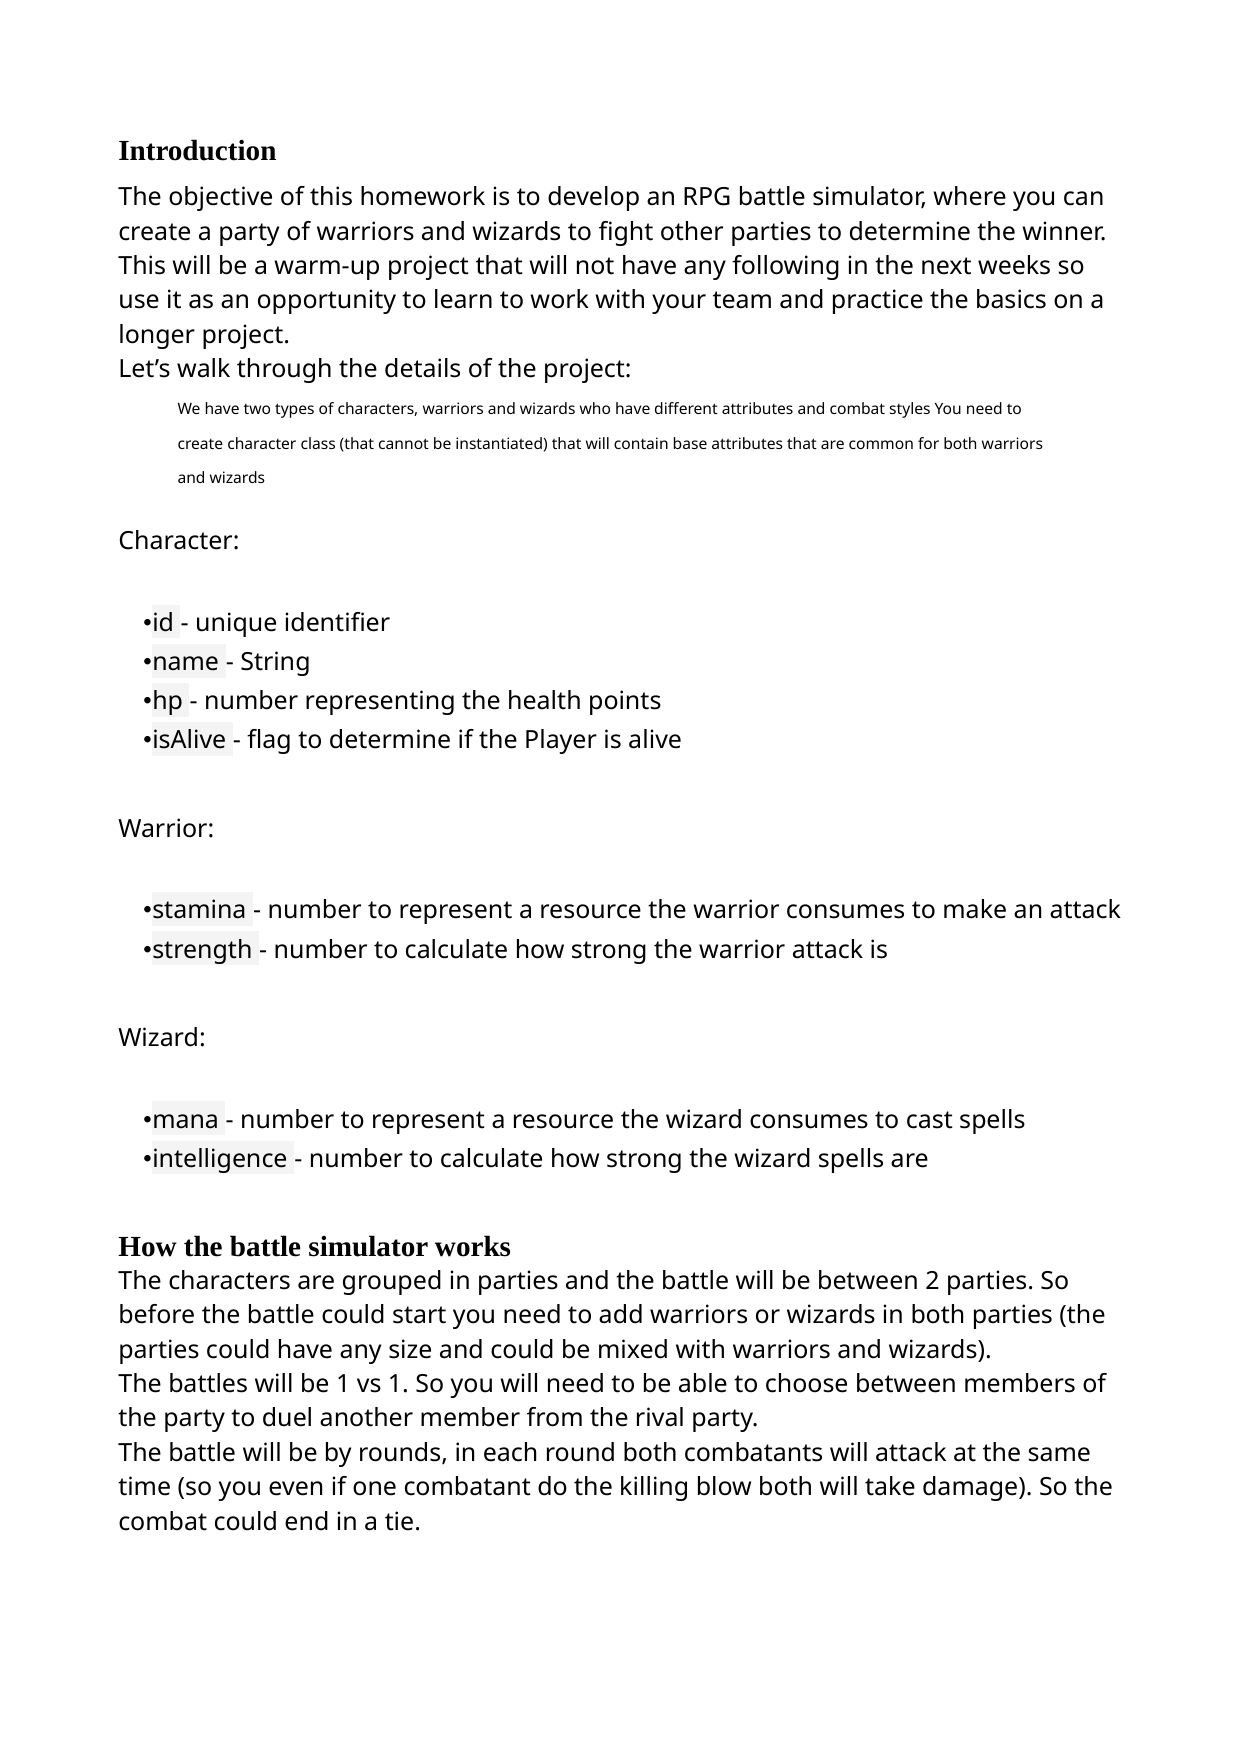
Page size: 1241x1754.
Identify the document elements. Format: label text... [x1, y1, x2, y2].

text The battles will be 1 vs 1. So you will need to be able to choose between members of the party to duel another member from the rival party. [118, 1365, 1122, 1434]
text Warrior: [118, 810, 1122, 844]
list hp - number representing the health points [118, 683, 1122, 717]
text Character: [118, 522, 1122, 557]
list name - String [118, 644, 1122, 678]
text The objective of this homework is to develop an RPG battle simulator, where you can create a party of warriors and wizards to fight other parties to determine the winner. This will be a warm-up project that will not have any following in the next weeks so use it as an opportunity to learn to work with your team and practice the basics on a longer project. [118, 179, 1122, 351]
list isAlive - flag to determine if the Player is alive [118, 722, 1122, 756]
text Wizard: [118, 1019, 1122, 1054]
subtitle Introduction [118, 133, 1122, 166]
text The characters are grouped in parties and the battle will be between 2 parties. So before the battle could start you need to add warriors or wizards in both parties (the parties could have any size and could be mixed with warriors and wizards). [118, 1262, 1122, 1365]
text The battle will be by rounds, in each round both combatants will attack at the same time (so you even if one combatant do the killing blow both will take damage). So the combat could end in a tie. [118, 1434, 1122, 1537]
list stamina - number to represent a resource the warrior consumes to make an attack [118, 892, 1122, 926]
list strength - number to calculate how strong the warrior attack is [118, 931, 1122, 965]
text Let’s walk through the details of the project: [118, 351, 1122, 385]
list intelligence - number to calculate how strong the wizard spells are [118, 1141, 1122, 1174]
list mana - number to represent a resource the wizard consumes to cast spells [118, 1101, 1122, 1135]
subtitle How the battle simulator works [118, 1229, 1122, 1262]
text We have two types of characters, warriors and wizards who have different attributes and combat styles You need to create character class (that cannot be instantiated) that will contain base attributes that are common for both warriors and wizards [177, 385, 1063, 488]
list id - unique identifier [118, 604, 1122, 638]
